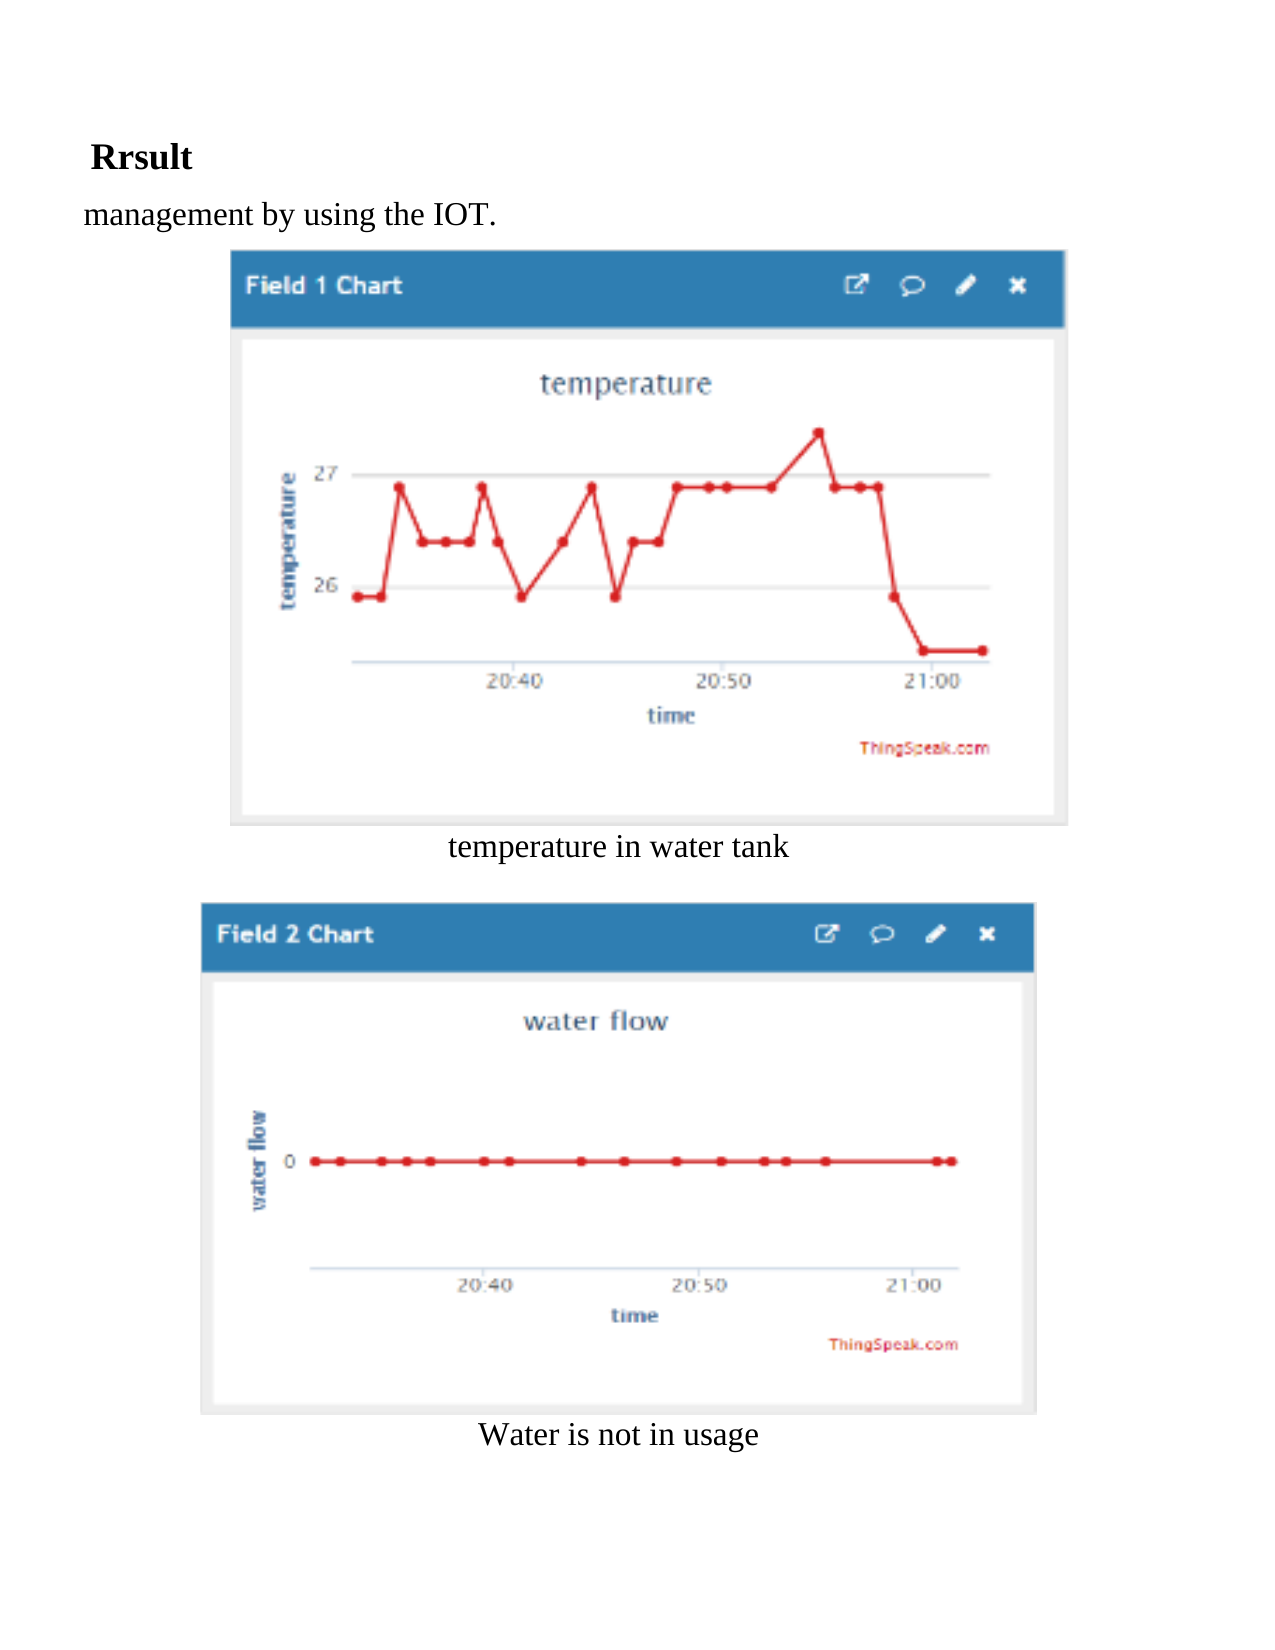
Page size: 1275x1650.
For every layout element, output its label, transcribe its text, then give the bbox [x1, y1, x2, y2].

subtitle Rrsult [90, 134, 1200, 177]
text temperature in water tank [75, 826, 1162, 864]
text Water is not in usage [75, 1415, 1162, 1481]
subtitle management by using the IOT. [75, 194, 1200, 233]
